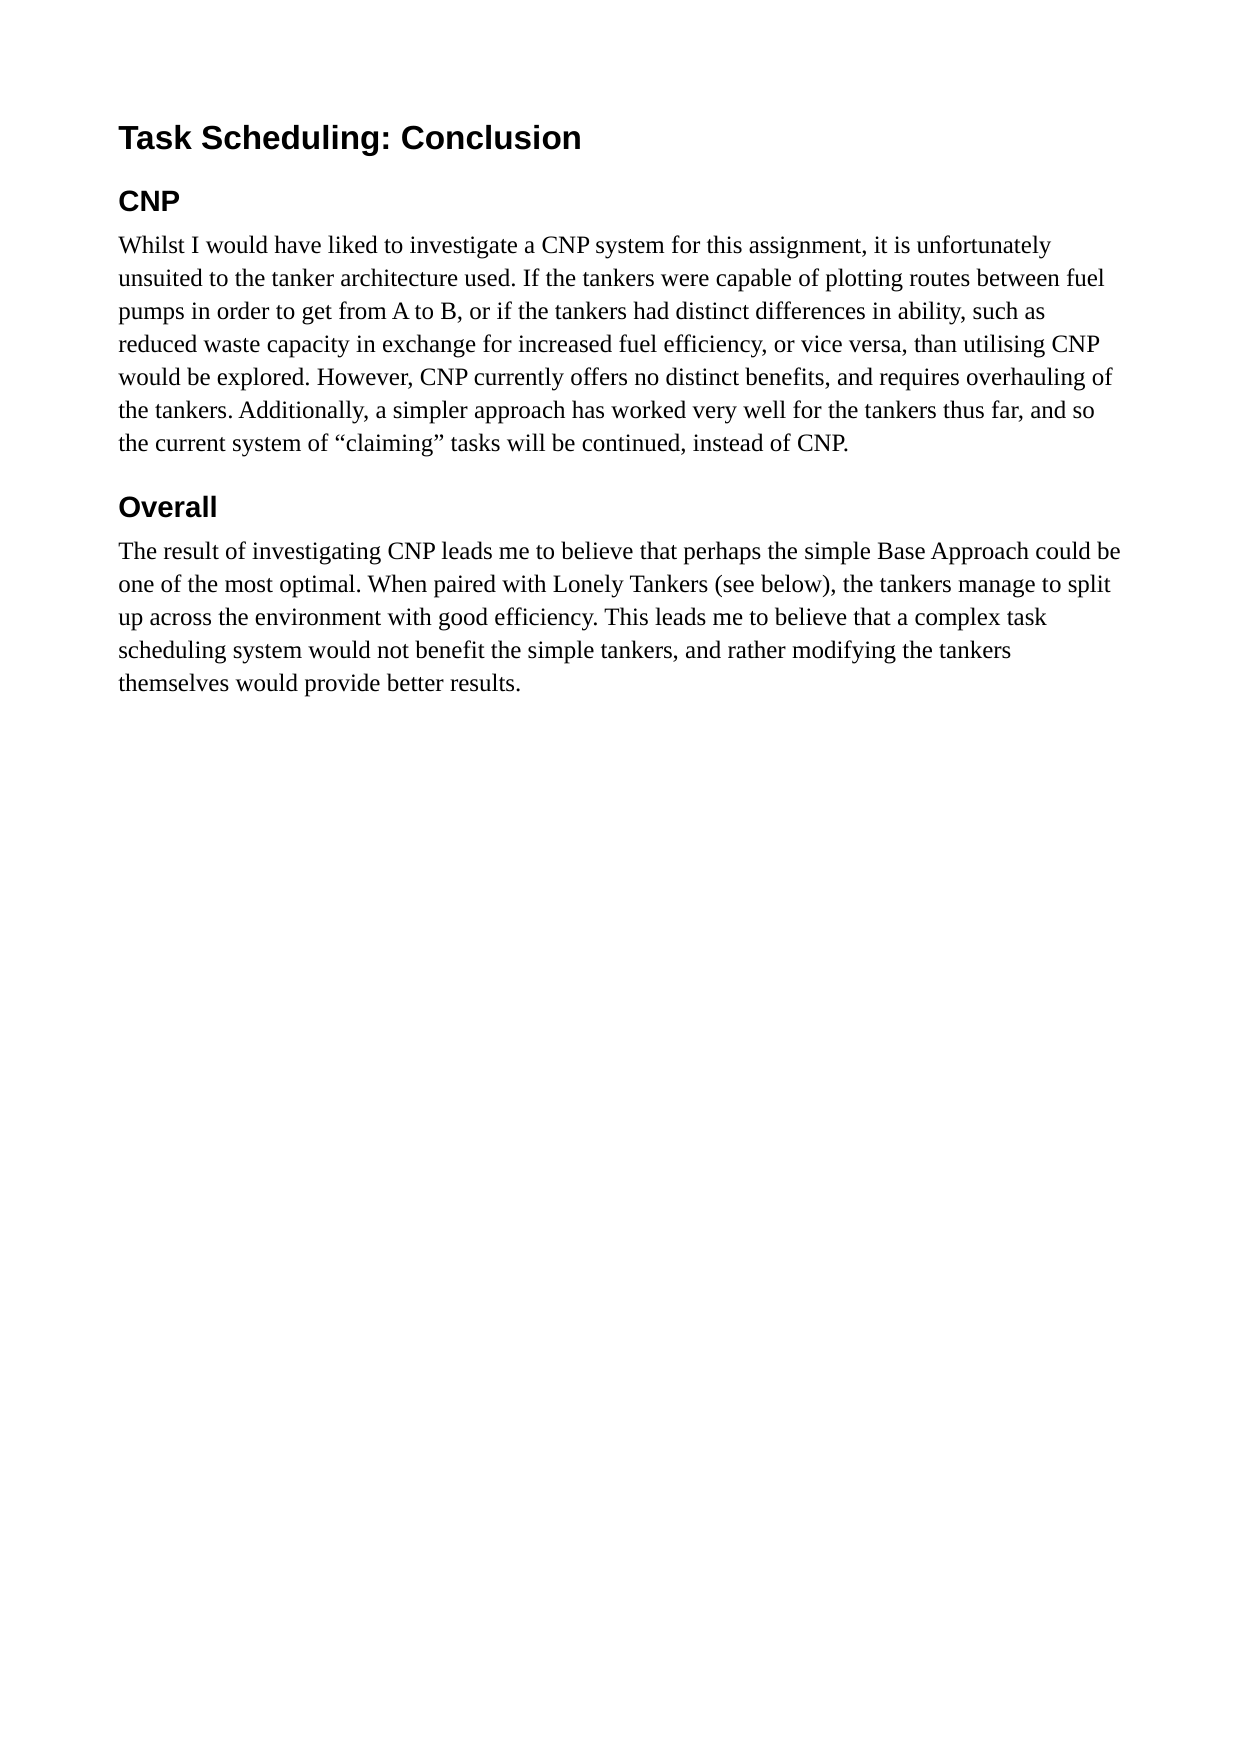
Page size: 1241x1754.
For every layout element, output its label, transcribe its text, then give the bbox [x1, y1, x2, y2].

subtitle Overall [118, 490, 1122, 524]
text The result of investigating CNP leads me to believe that perhaps the simple Base Approach could be one of the most optimal. When paired with Lonely Tankers (see below), the tankers manage to split up across the environment with good efficiency. This leads me to believe that a complex task scheduling system would not benefit the simple tankers, and rather modifying the tankers themselves would provide better results. [118, 536, 1122, 697]
text Whilst I would have liked to investigate a CNP system for this assignment, it is unfortunately unsuited to the tanker architecture used. If the tankers were capable of plotting routes between fuel pumps in order to get from A to B, or if the tankers had distinct differences in ability, such as reduced waste capacity in exchange for increased fuel efficiency, or vice versa, than utilising CNP would be explored. However, CNP currently offers no distinct benefits, and requires overhauling of the tankers. Additionally, a simpler approach has worked very well for the tankers thus far, and so the current system of “claiming” tasks will be continued, instead of CNP. [118, 230, 1122, 457]
subtitle Task Scheduling: Conclusion [118, 118, 1122, 157]
subtitle CNP [118, 184, 1122, 217]
